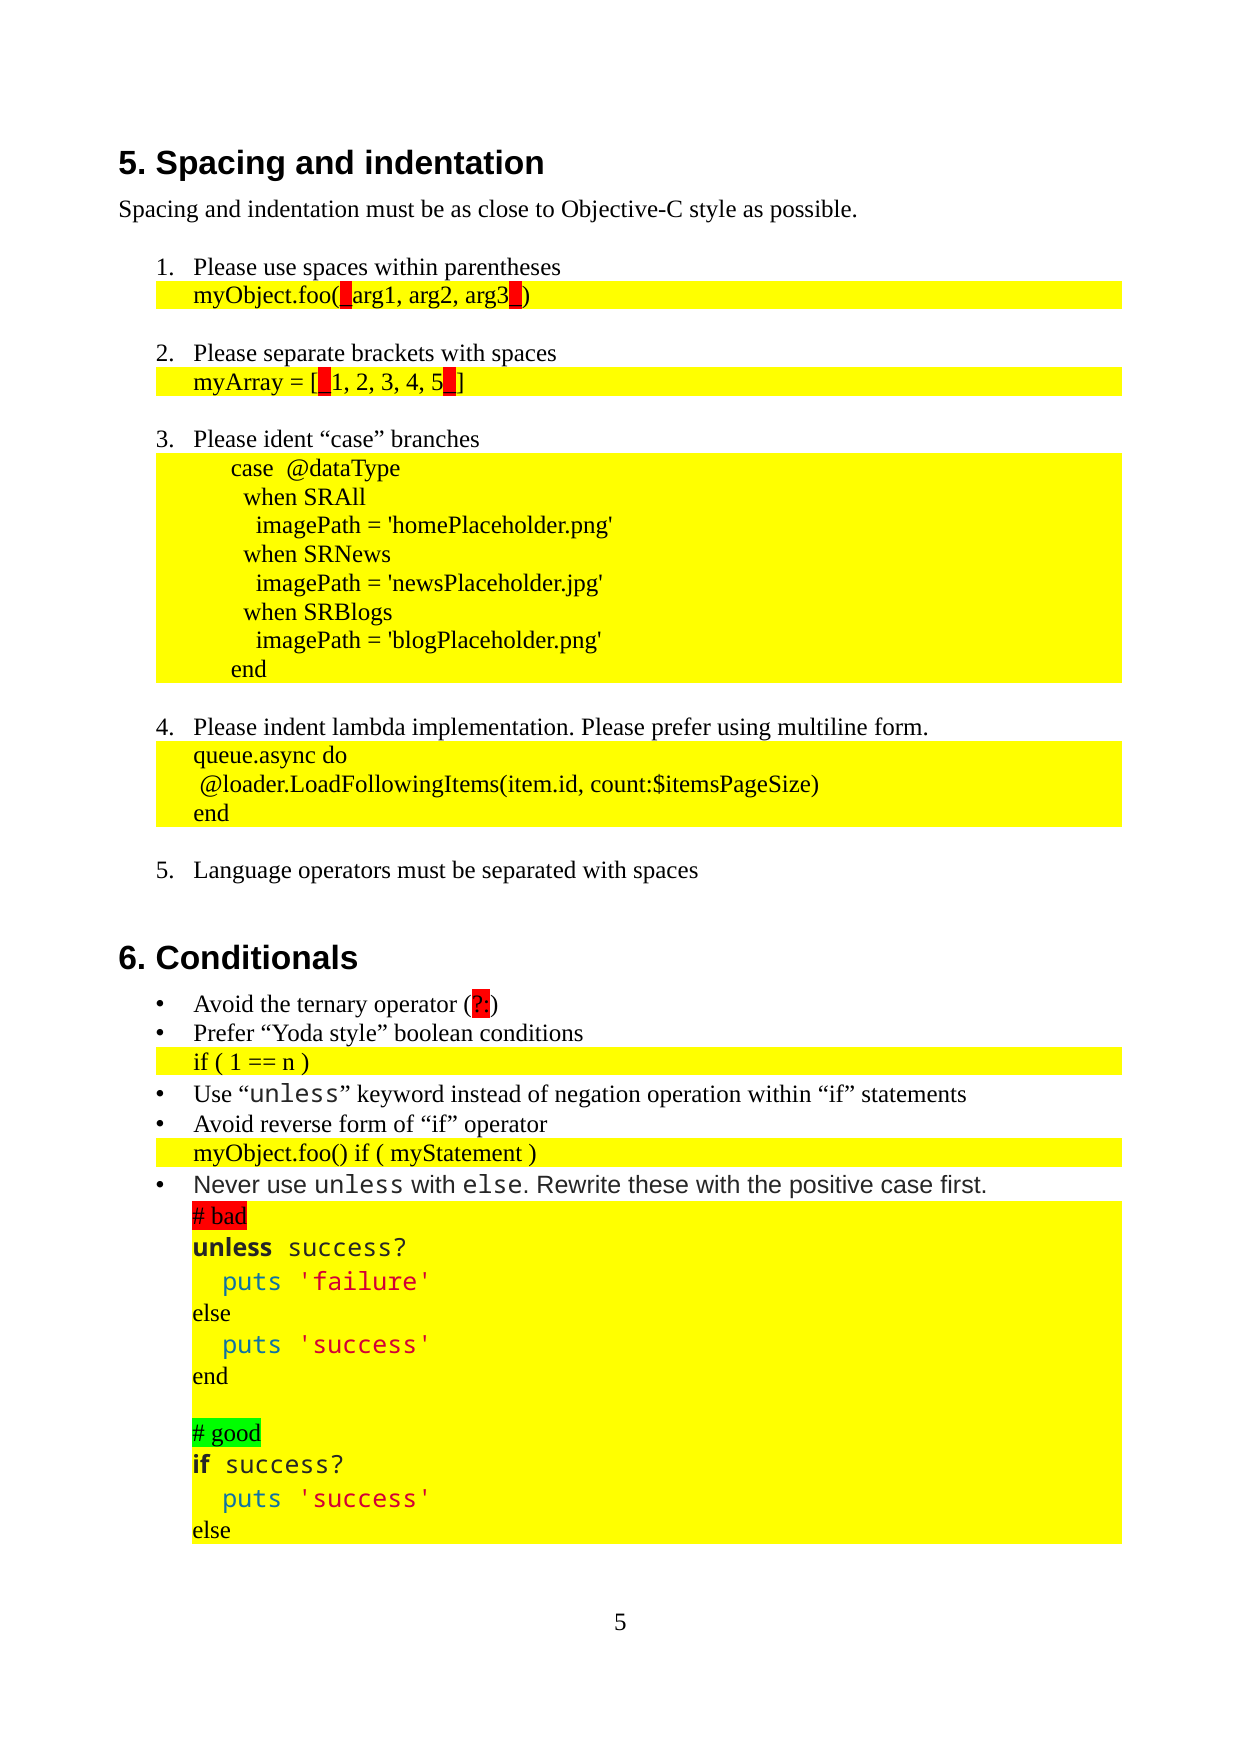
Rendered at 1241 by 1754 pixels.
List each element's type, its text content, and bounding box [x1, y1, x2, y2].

list Language operators must be separated with spaces [156, 856, 1122, 884]
list queue.async do [156, 741, 1122, 769]
text end [192, 1361, 1122, 1389]
text else [192, 1515, 1122, 1544]
text puts 'success' [192, 1327, 1122, 1361]
list Use “unless” keyword instead of negation operation within “if” statements [156, 1075, 1122, 1109]
text Spacing and indentation must be as close to Objective-C style as possible. [118, 194, 1122, 223]
subtitle 6. Conditionals [118, 938, 1122, 977]
list case @dataType [156, 453, 1122, 482]
list imagePath = 'newsPlaceholder.jpg' [156, 568, 1122, 597]
list when SRBlogs [156, 597, 1122, 626]
text unless success? [192, 1230, 1122, 1264]
list when SRAll [156, 482, 1122, 511]
list Please indent lambda implementation. Please prefer using multiline form. [156, 712, 1122, 741]
list end [156, 798, 1122, 827]
text puts 'failure' [192, 1264, 1122, 1298]
list Prefer “Yoda style” boolean conditions [156, 1018, 1122, 1047]
list Avoid the ternary operator (?:) [156, 989, 1122, 1018]
text else [192, 1298, 1122, 1327]
text puts 'success' [192, 1481, 1122, 1515]
list imagePath = 'blogPlaceholder.png' [156, 626, 1122, 654]
text # good [192, 1418, 1122, 1447]
list myObject.foo(_arg1, arg2, arg3_) [156, 281, 1122, 309]
subtitle 5. Spacing and indentation [118, 143, 1122, 182]
list Please use spaces within parentheses [156, 252, 1122, 281]
list when SRNews [156, 539, 1122, 568]
list end [156, 654, 1122, 683]
list if ( 1 == n ) [156, 1047, 1122, 1075]
list myArray = [_1, 2, 3, 4, 5_] [156, 367, 1122, 396]
list Please separate brackets with spaces [156, 338, 1122, 367]
list imagePath = 'homePlaceholder.png' [156, 511, 1122, 539]
list @loader.LoadFollowingItems(item.id, count:$itemsPageSize) [156, 769, 1122, 798]
list Never use unless with else. Rewrite these with the positive case first. [156, 1167, 1122, 1201]
text if success? [192, 1447, 1122, 1481]
list myObject.foo() if ( myStatement ) [156, 1138, 1122, 1167]
list Please ident “case” branches [156, 424, 1122, 453]
list Avoid reverse form of “if” operator [156, 1109, 1122, 1138]
list # bad [192, 1201, 1122, 1230]
